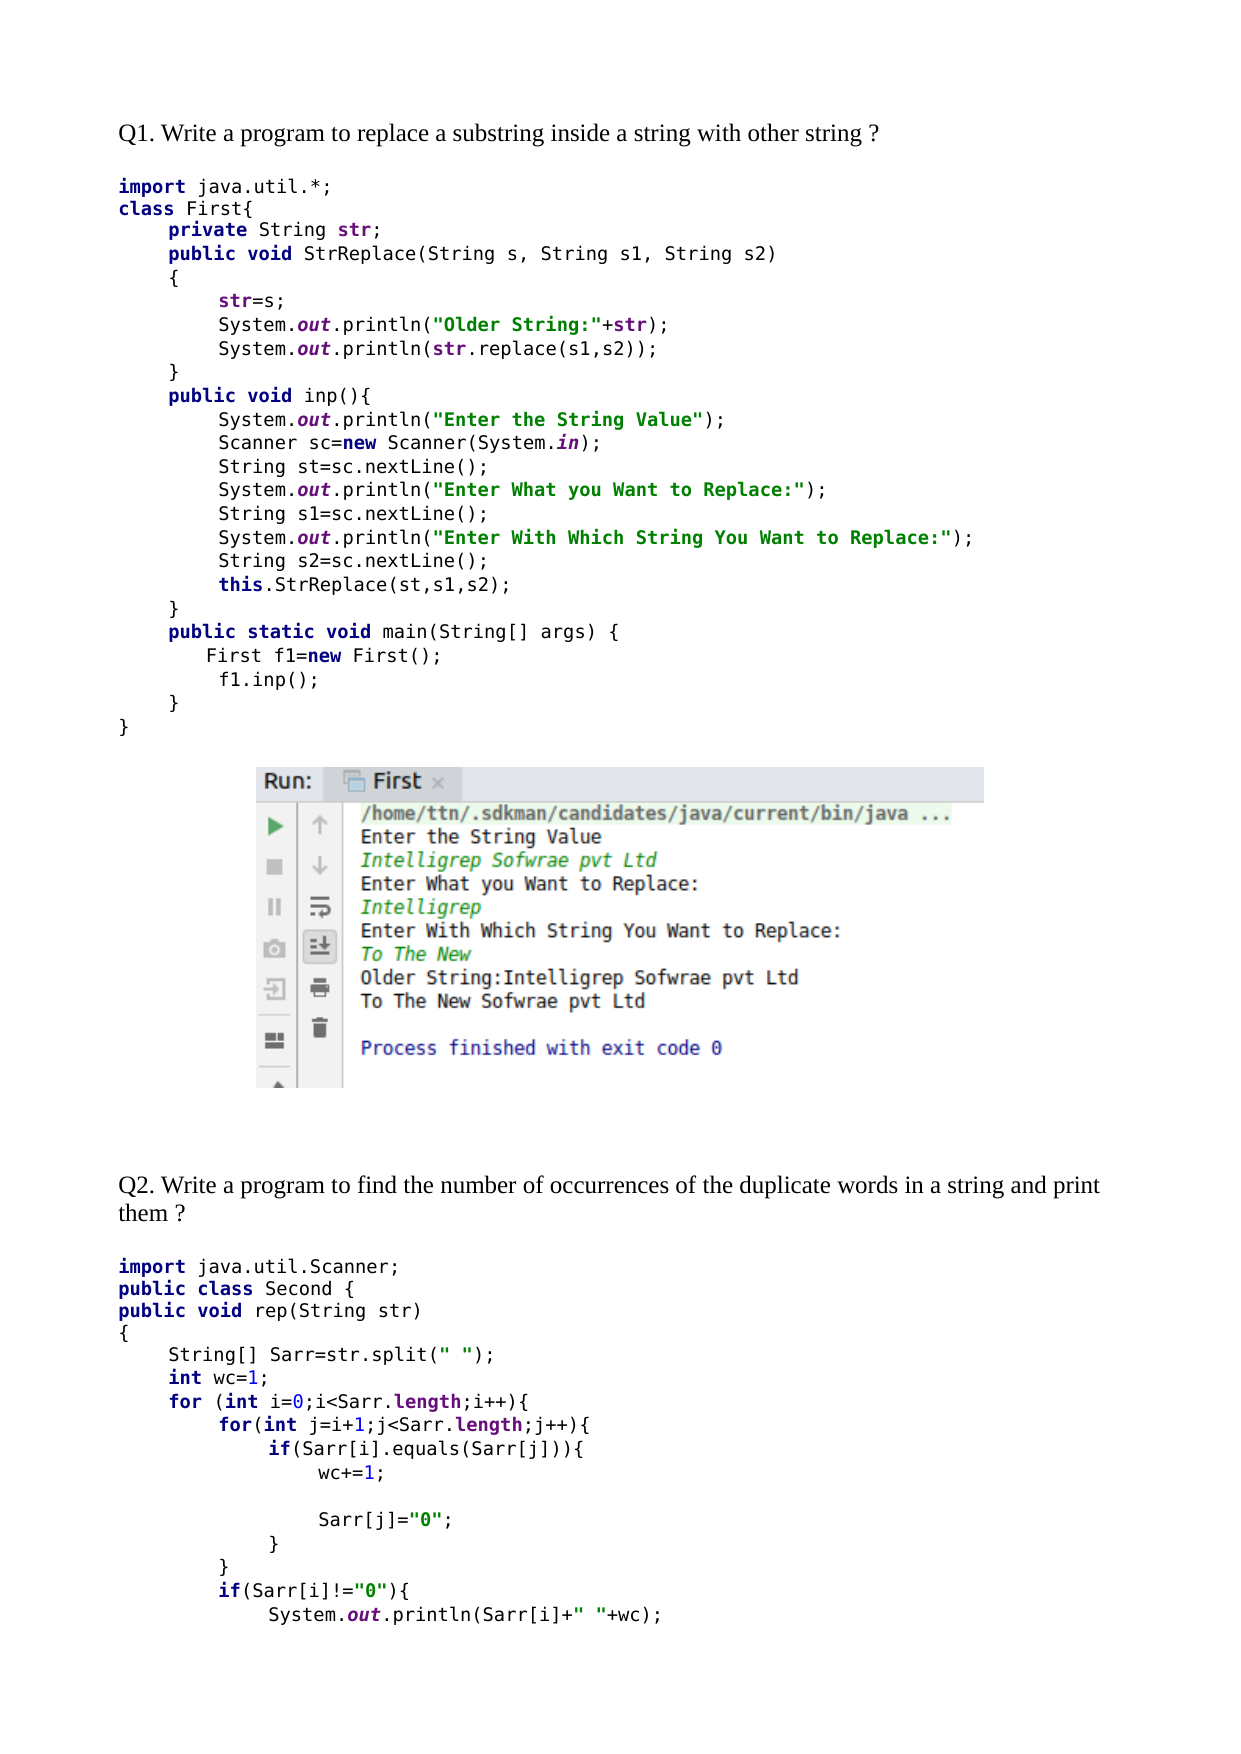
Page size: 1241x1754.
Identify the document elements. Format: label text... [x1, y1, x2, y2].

text First f1=new First(); [118, 645, 1122, 669]
text System.out.println("Enter What you Want to Replace:"); [118, 479, 1122, 503]
text str=s; [118, 290, 1122, 314]
text } [118, 598, 1122, 621]
text String st=sc.nextLine(); [118, 456, 1122, 479]
text { [118, 1322, 1122, 1343]
text import java.util.Scanner; [118, 1256, 1122, 1278]
text } [118, 1556, 1122, 1580]
text Q1. Write a program to replace a substring inside a string with other string ? [118, 118, 1122, 147]
text System.out.println(Sarr[i]+" "+wc); [118, 1604, 1122, 1627]
text Q2. Write a program to find the number of occurrences of the duplicate words in a string and print them ? [118, 1141, 1122, 1227]
picture [256, 767, 985, 1088]
text import java.util.*; [118, 176, 1122, 197]
text public class Second { [118, 1278, 1122, 1300]
text f1.inp(); [118, 669, 1122, 692]
text System.out.println("Older String:"+str); [118, 314, 1122, 338]
text for(int j=i+1;j<Sarr.length;j++){ [118, 1414, 1122, 1438]
text System.out.println("Enter With Which String You Want to Replace:"); [118, 527, 1122, 550]
text public void StrReplace(String s, String s1, String s2) [118, 243, 1122, 267]
text class First{ [118, 197, 1122, 219]
text } [118, 361, 1122, 385]
text public static void main(String[] args) { [118, 621, 1122, 645]
text Sarr[j]="0"; [118, 1509, 1122, 1533]
text private String str; [118, 219, 1122, 243]
text this.StrReplace(st,s1,s2); [118, 574, 1122, 598]
text String s2=sc.nextLine(); [118, 550, 1122, 574]
text System.out.println(str.replace(s1,s2)); [118, 338, 1122, 361]
text int wc=1; [118, 1367, 1122, 1391]
text public void inp(){ [118, 385, 1122, 408]
text } [118, 1533, 1122, 1556]
text Scanner sc=new Scanner(System.in); [118, 432, 1122, 456]
text String[] Sarr=str.split(" "); [118, 1343, 1122, 1367]
text if(Sarr[i]!="0"){ [118, 1580, 1122, 1604]
text if(Sarr[i].equals(Sarr[j])){ [118, 1438, 1122, 1462]
text for (int i=0;i<Sarr.length;i++){ [118, 1391, 1122, 1414]
text { [118, 267, 1122, 290]
text } [118, 716, 1122, 738]
text public void rep(String str) [118, 1300, 1122, 1322]
text System.out.println("Enter the String Value"); [118, 408, 1122, 432]
text String s1=sc.nextLine(); [118, 503, 1122, 527]
text } [118, 692, 1122, 716]
text wc+=1; [118, 1462, 1122, 1485]
